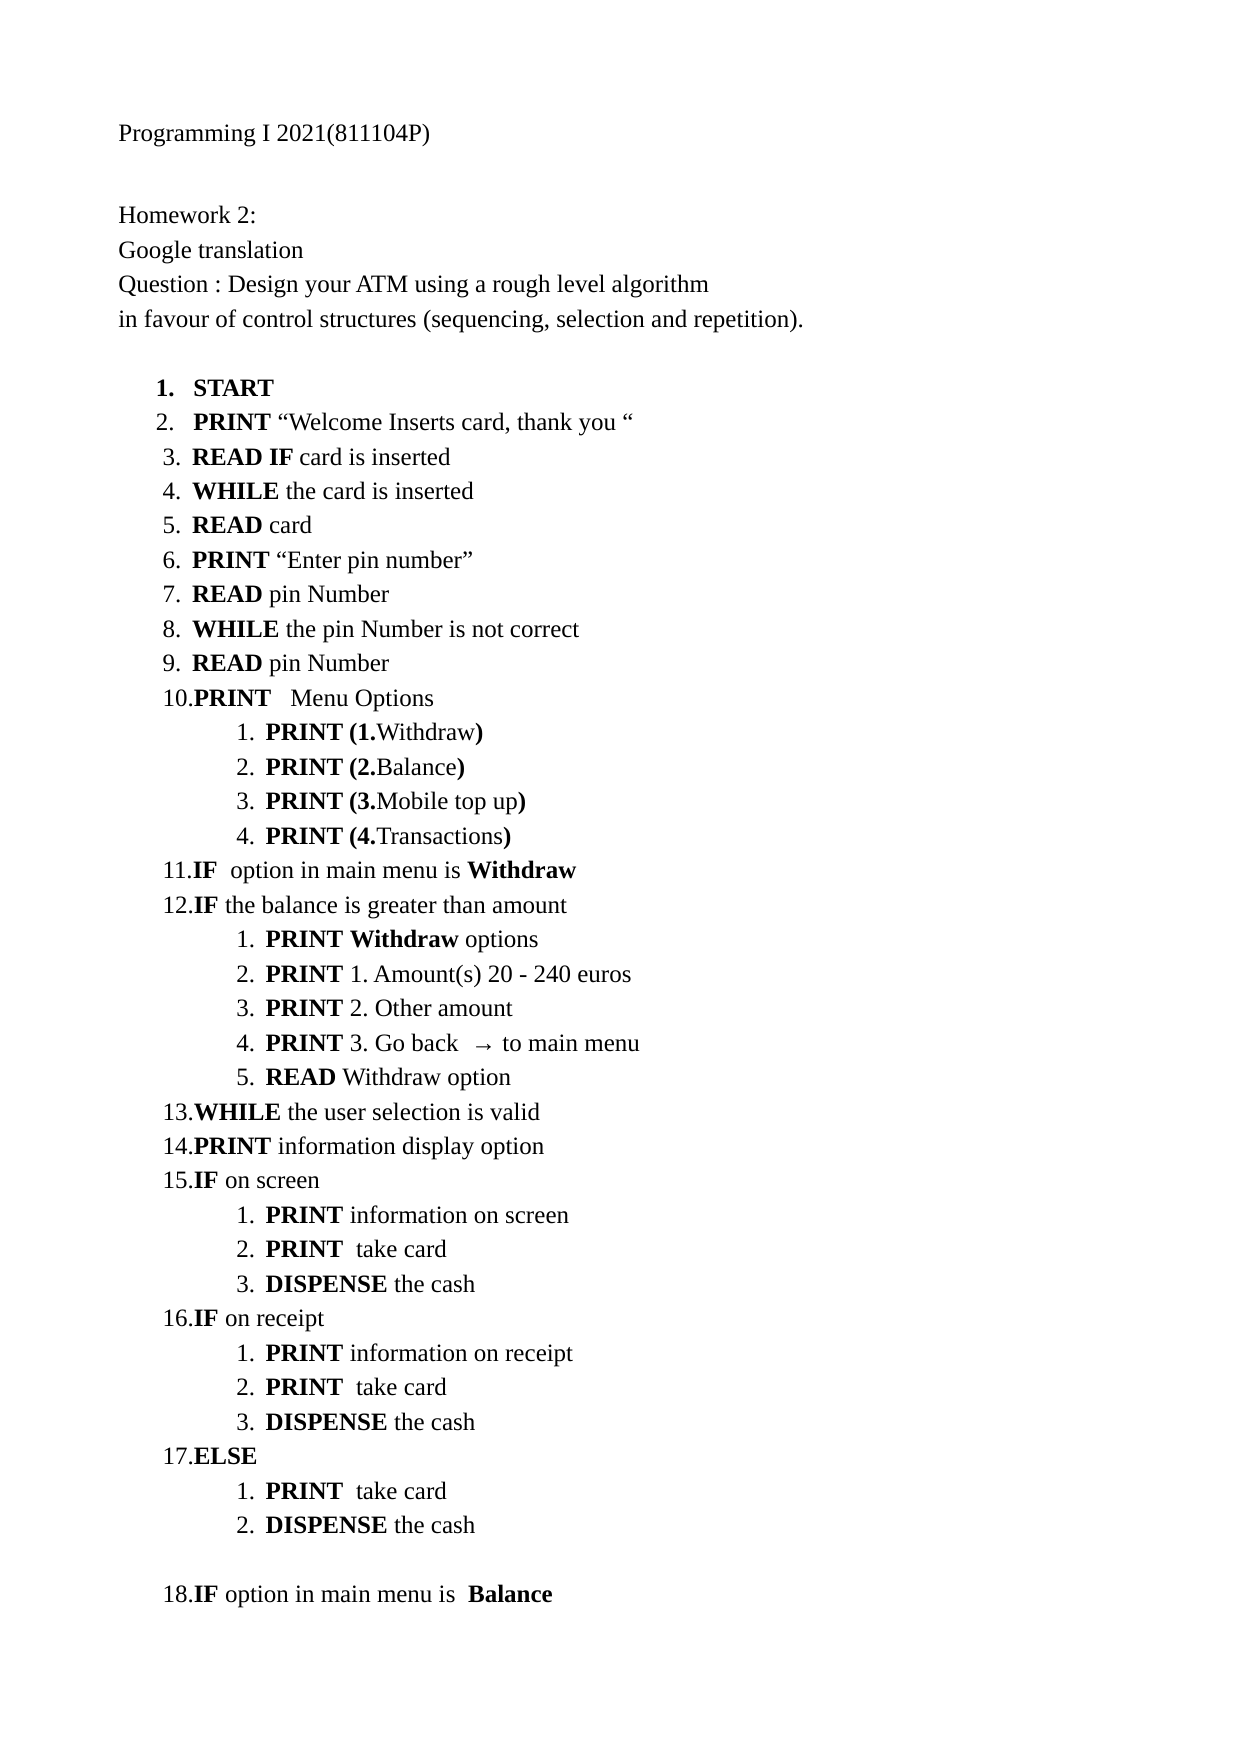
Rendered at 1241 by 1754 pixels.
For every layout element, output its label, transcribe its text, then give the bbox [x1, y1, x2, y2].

list IF option in main menu is Withdraw [162, 855, 1122, 884]
list PRINT “Welcome Inserts card, thank you “ [156, 407, 1122, 436]
list PRINT (2.Balance) [236, 752, 1122, 781]
list PRINT Menu Options [162, 683, 1122, 712]
list PRINT (3.Mobile top up) [236, 786, 1122, 815]
list PRINT information on screen [236, 1200, 1122, 1229]
list PRINT (4.Transactions) [236, 821, 1122, 849]
list READ pin Number [162, 579, 1122, 608]
list DISPENSE the cash [236, 1407, 1122, 1436]
list IF the balance is greater than amount [162, 890, 1122, 918]
list READ pin Number [162, 648, 1122, 677]
list DISPENSE the cash [236, 1510, 1122, 1539]
list IF on receipt [162, 1303, 1122, 1332]
list PRINT Withdraw options [236, 924, 1122, 953]
list PRINT information on receipt [236, 1338, 1122, 1367]
text Google translation [118, 235, 1122, 263]
list PRINT take card [236, 1234, 1122, 1263]
list PRINT take card [236, 1476, 1122, 1505]
list READ IF card is inserted [162, 442, 1122, 470]
list READ card [162, 511, 1122, 539]
text Programming I 2021(811104P) [118, 118, 1122, 147]
list WHILE the card is inserted [162, 476, 1122, 505]
list IF on screen [162, 1166, 1122, 1194]
list WHILE the pin Number is not correct [162, 614, 1122, 643]
text Question : Design your ATM using a rough level algorithm [118, 269, 1122, 298]
list READ Withdraw option [236, 1062, 1122, 1091]
list START [156, 373, 1122, 401]
list PRINT information display option [162, 1131, 1122, 1160]
list PRINT 1. Amount(s) 20 - 240 euros [236, 959, 1122, 987]
text Homework 2: [118, 200, 1122, 229]
list PRINT 3. Go back → to main menu [236, 1028, 1122, 1056]
list DISPENSE the cash [236, 1269, 1122, 1298]
text in favour of control structures (sequencing, selection and repetition). [118, 304, 1122, 332]
list ELSE [162, 1441, 1122, 1470]
list PRINT “Enter pin number” [162, 545, 1122, 574]
list PRINT (1.Withdraw) [236, 717, 1122, 746]
list WHILE the user selection is valid [162, 1097, 1122, 1125]
list PRINT take card [236, 1372, 1122, 1401]
list PRINT 2. Other amount [236, 993, 1122, 1022]
list IF option in main menu is Balance [162, 1579, 1122, 1608]
